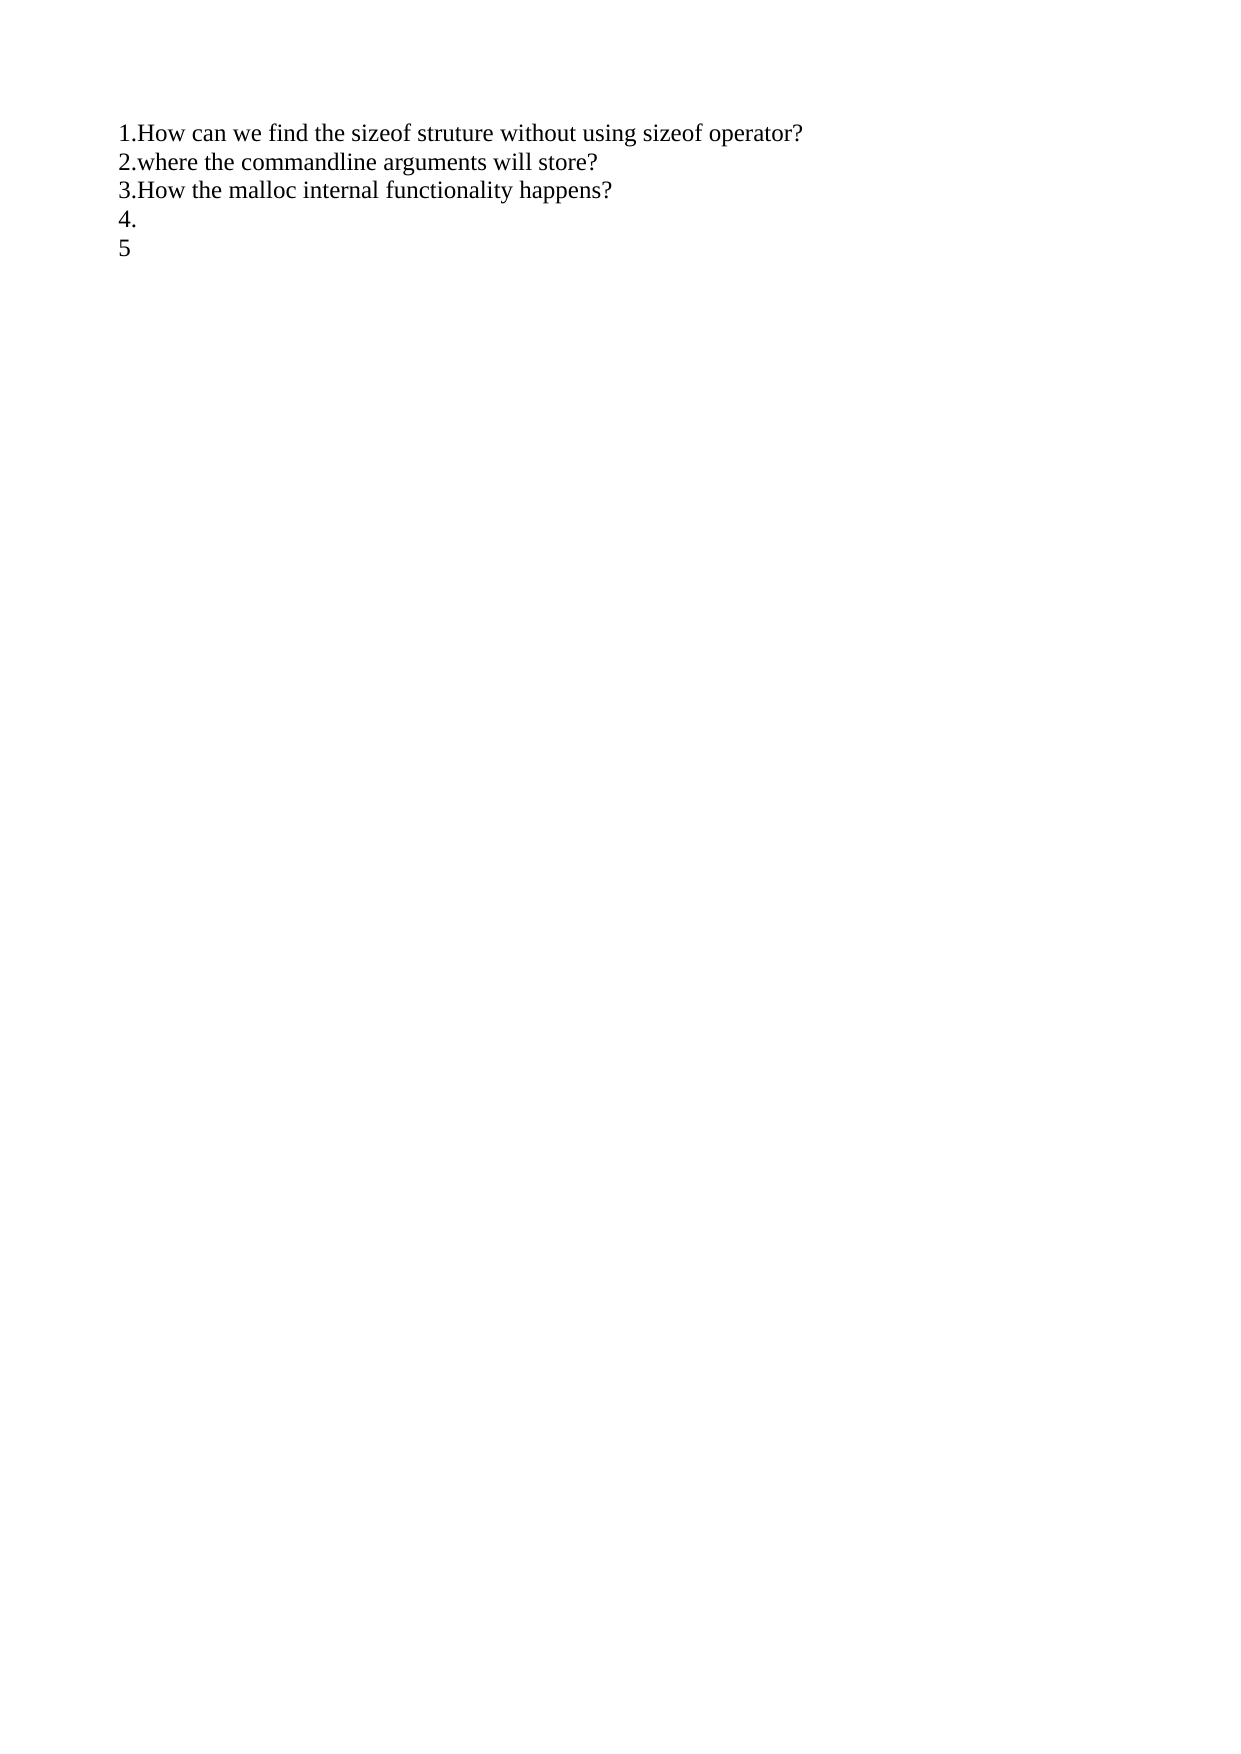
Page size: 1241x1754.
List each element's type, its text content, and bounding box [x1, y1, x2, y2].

text 2.where the commandline arguments will store? [118, 147, 1122, 176]
text 4. [118, 204, 1122, 233]
text 1.How can we find the sizeof struture without using sizeof operator? [118, 118, 1122, 147]
text 5 [118, 233, 1122, 262]
text 3.How the malloc internal functionality happens? [118, 176, 1122, 204]
